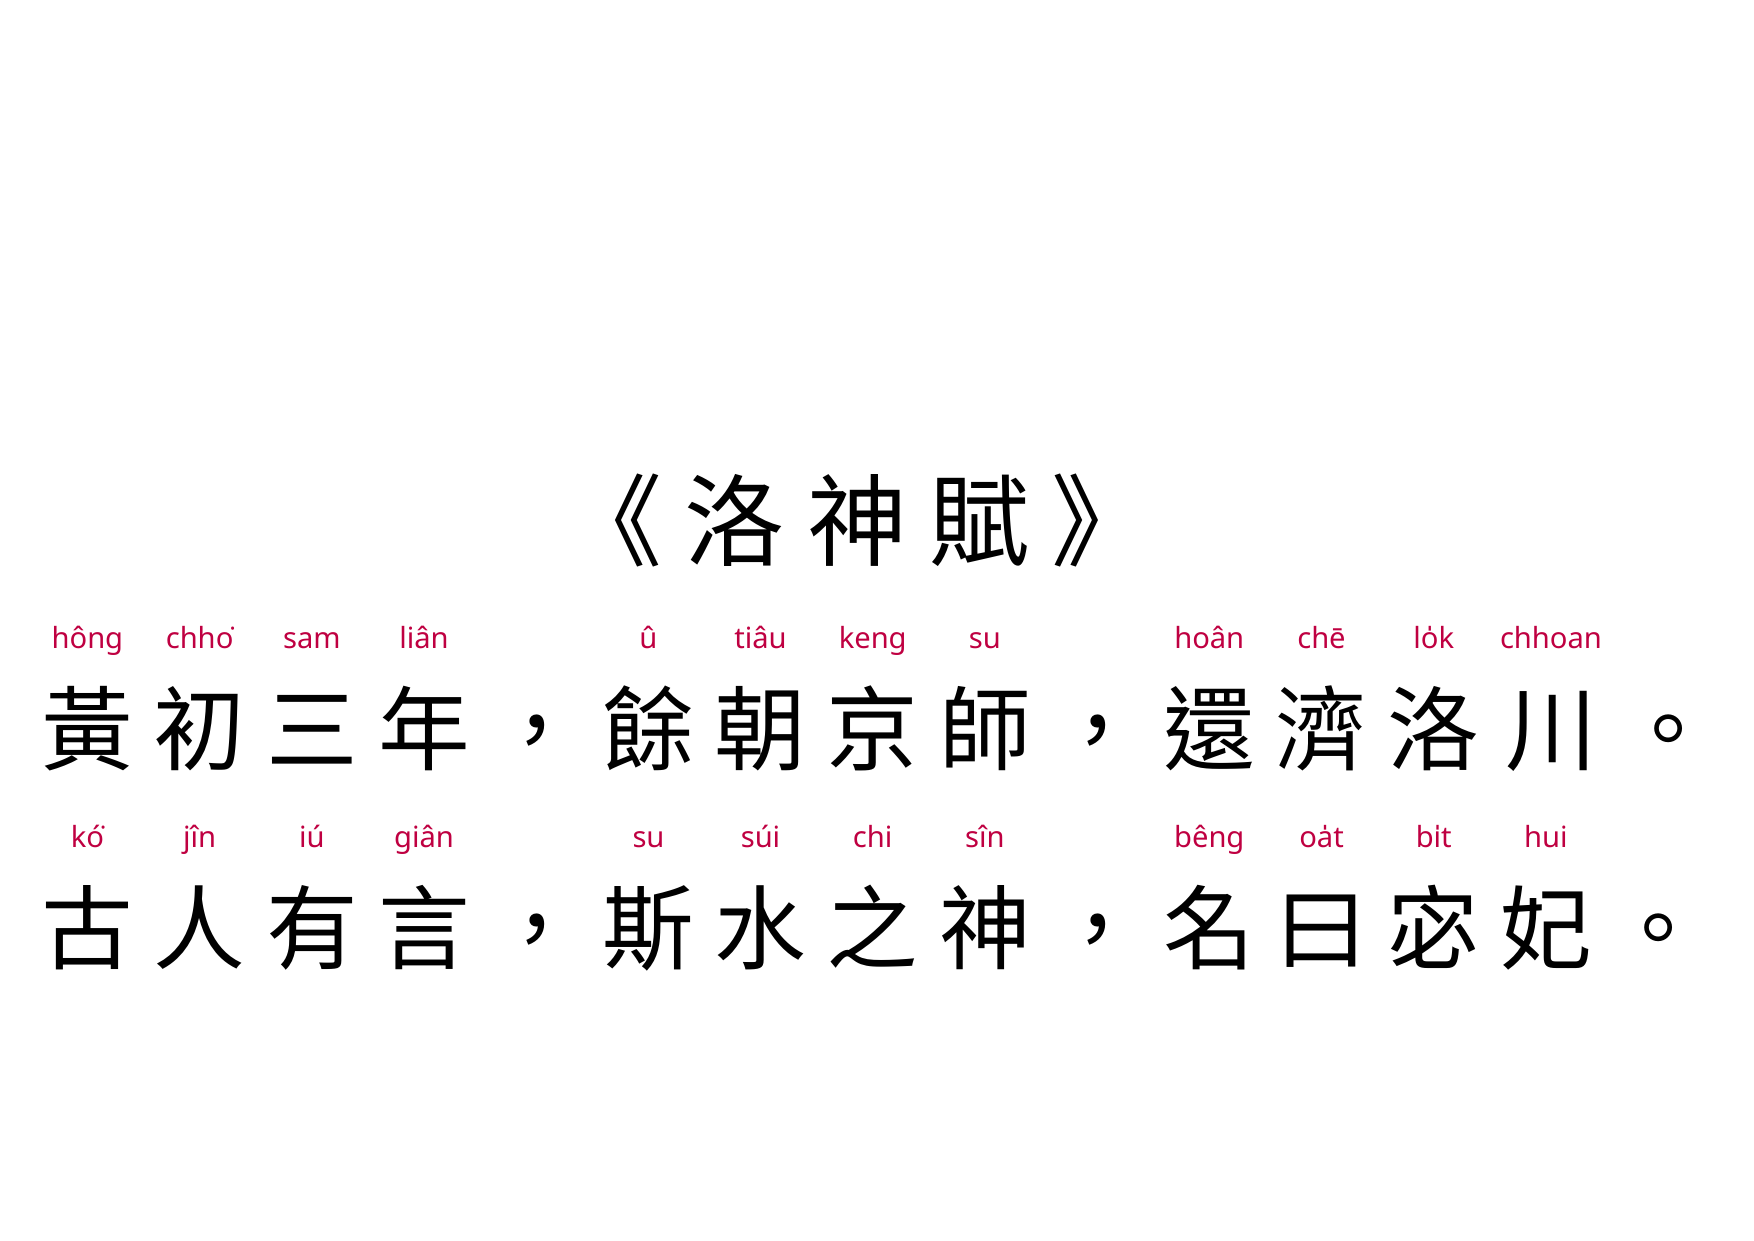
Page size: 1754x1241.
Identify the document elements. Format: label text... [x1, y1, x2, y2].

title 《 洛 神 賦 》 [41, 443, 1695, 588]
text 黃hông 初chho͘ 三sam 年liân ， 餘û 朝tiâu 京keng 師su ， 還hoân 濟chē 洛lo̍k 川chhoan 。 古kó͘ 人jîn 有iú 言giân ， 斯su 水súi 之chi 神sîn ， 名bêng 曰oa̍t 宓bi̍t 妃hui 。 感kám 宋sòng 玉gio̍k 對tùi 楚chhó 王ông 神sîn 女lú 之chi 事sū ， 遂sūi 作chok 斯su 賦hù ， 其kî 詞sû 曰oa̍t ： [41, 617, 1695, 988]
